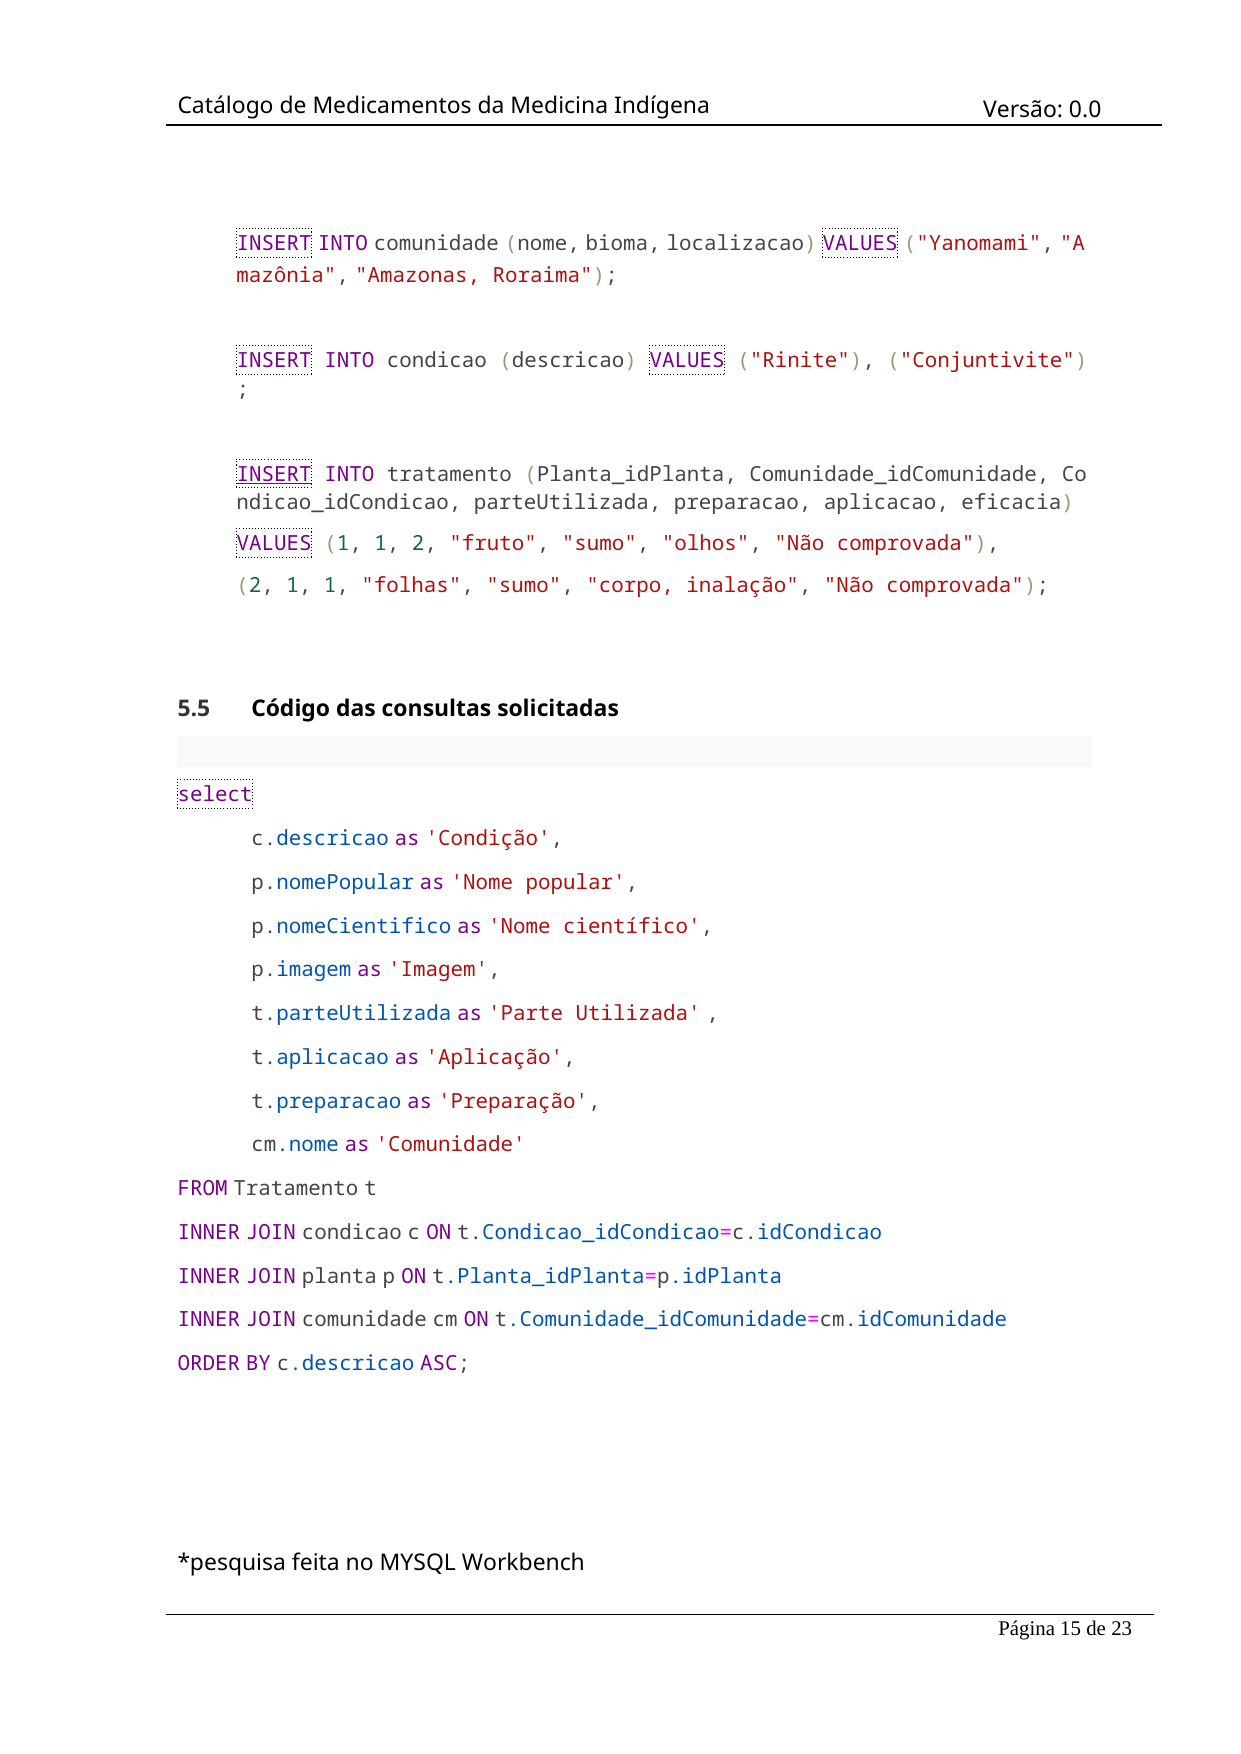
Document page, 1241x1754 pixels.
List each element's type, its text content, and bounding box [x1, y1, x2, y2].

text p.nomePopular as 'Nome popular', [177, 865, 1092, 896]
text t.parteUtilizada as 'Parte Utilizada' , [177, 996, 1092, 1027]
text INNER JOIN planta p ON t.Planta_idPlanta=p.idPlanta [177, 1258, 1092, 1290]
subtitle Código das consultas solicitadas [177, 692, 1092, 723]
text p.nomeCientifico as 'Nome científico', [177, 908, 1092, 940]
text p.imagem as 'Imagem', [177, 952, 1092, 983]
text INNER JOIN comunidade cm ON t.Comunidade_idComunidade=cm.idComunidade [177, 1302, 1092, 1333]
text INNER JOIN condicao c ON t.Condicao_idCondicao=c.idCondicao [177, 1215, 1092, 1246]
subtitle *pesquisa feita no MYSQL Workbench [177, 1546, 1092, 1577]
text t.aplicacao as 'Aplicação', [177, 1040, 1092, 1071]
text t.preparacao as 'Preparação', [177, 1083, 1092, 1115]
text cm.nome as 'Comunidade' [177, 1127, 1092, 1158]
text INSERT INTO comunidade (nome, bioma, localizacao) VALUES ("Yanomami", "Amazônia", "Amazonas, Roraima"); [236, 226, 1092, 289]
text INSERT INTO tratamento (Planta_idPlanta, Comunidade_idComunidade, Condicao_idCondicao, parteUtilizada, preparacao, aplicacao, eficacia) [236, 458, 1092, 516]
text ORDER BY c.descricao ASC; [177, 1346, 1092, 1377]
text VALUES (1, 1, 2, "fruto", "sumo", "olhos", "Não comprovada"), [236, 528, 1092, 557]
text INSERT INTO condicao (descricao) VALUES ("Rinite"), ("Conjuntivite"); [236, 345, 1092, 402]
text FROM Tratamento t [177, 1171, 1092, 1202]
text c.descricao as 'Condição', [177, 821, 1092, 852]
text select [177, 777, 1092, 808]
text (2, 1, 1, "folhas", "sumo", "corpo, inalação", "Não comprovada"); [236, 570, 1092, 598]
